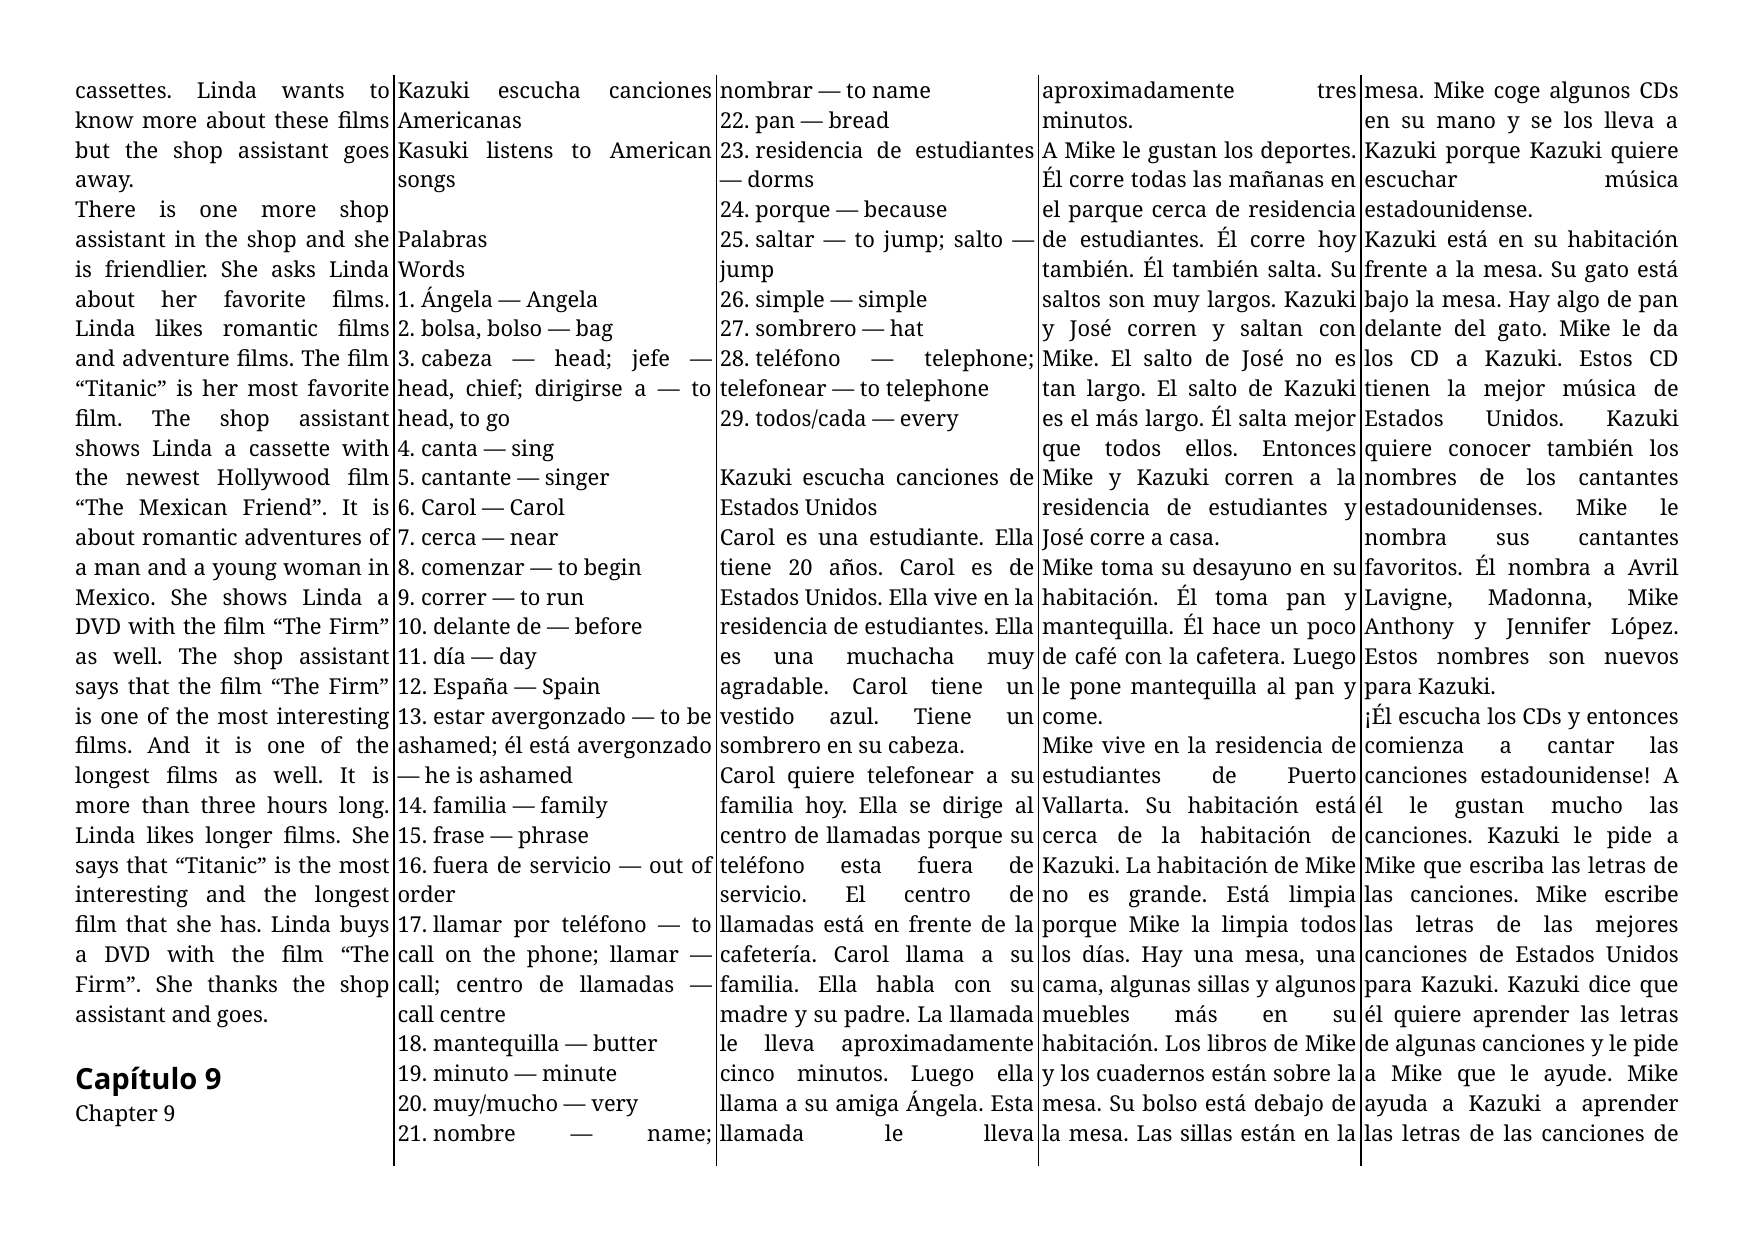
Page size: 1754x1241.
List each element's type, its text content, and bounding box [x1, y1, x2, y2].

text Kasuki listens to American songs [397, 134, 712, 194]
text cassettes. Linda wants to know more about these films but the shop assistant goes away. [75, 75, 390, 194]
text 3. cabeza — head; jefe — head, chief; dirigirse a — to head, to go [397, 343, 712, 432]
text 24. porque — because [719, 194, 1034, 224]
text 1. Ángela — Angela [397, 283, 712, 313]
text Carol quiere telefonear a su familia hoy. Ella se dirige al centro de llamadas porque su teléfono esta fuera de servicio. El centro de llamadas está en frente de la cafetería. Carol llama a su familia. Ella habla con su madre y su padre. La llamada le lleva aproximadamente cinco minutos. Luego ella llama a su amiga Ángela. Esta llamada le lleva [719, 760, 1034, 1147]
text 18. mantequilla — butter [397, 1028, 712, 1058]
text 8. comenzar — to begin [397, 552, 712, 581]
text 25. saltar — to jump; salto — jump [719, 224, 1034, 283]
text 20. muy/mucho — very [397, 1088, 712, 1118]
text 15. frase — phrase [397, 820, 712, 849]
text 6. Carol — Carol [397, 492, 712, 522]
text 14. familia — family [397, 790, 712, 820]
text 21. nombre — name; [397, 1118, 712, 1147]
text ¡Él escucha los CDs y entonces comienza a cantar las canciones estadounidense! A él le gustan mucho las canciones. Kazuki le pide a Mike que escriba las letras de las canciones. Mike escribe las letras de las mejores canciones de Estados Unidos para Kazuki. Kazuki dice que él quiere aprender las letras de algunas canciones y le pide a Mike que le ayude. Mike ayuda a Kazuki a aprender las letras de las canciones de [1364, 701, 1679, 1147]
text nombrar — to name [719, 75, 1034, 105]
text 19. minuto — minute [397, 1058, 712, 1088]
text 27. sombrero — hat [719, 313, 1034, 343]
text 11. día — day [397, 641, 712, 671]
text Kazuki escucha canciones Americanas [397, 75, 712, 134]
text There is one more shop assistant in the shop and she is friendlier. She asks Linda about her favorite films. Linda likes romantic films and adventure films. The film “Titanic” is her most favorite film. The shop assistant shows Linda a cassette with the newest Hollywood film “The Mexican Friend”. It is about romantic adventures of a man and a young woman in Mexico. She shows Linda a DVD with the film “The Firm” as well. The shop assistant says that the film “The Firm” is one of the most interesting films. And it is one of the longest films as well. It is more than three hours long. Linda likes longer films. She says that “Titanic” is the most interesting and the longest film that she has. Linda buys a DVD with the film “The Firm”. She thanks the shop assistant and goes. [75, 194, 390, 1028]
text Carol es una estudiante. Ella tiene 20 años. Carol es de Estados Unidos. Ella vive en la residencia de estudiantes. Ella es una muchacha muy agradable. Carol tiene un vestido azul. Tiene un sombrero en su cabeza. [719, 522, 1034, 760]
text Palabras [397, 224, 712, 254]
text Mike toma su desayuno en su habitación. Él toma pan y mantequilla. Él hace un poco de café con la cafetera. Luego le pone mantequilla al pan y come. [1042, 552, 1357, 730]
text Words [397, 254, 712, 283]
subtitle Capítulo 9 [75, 1058, 390, 1098]
text 5. cantante — singer [397, 462, 712, 492]
text 2. bolsa, bolso — bag [397, 313, 712, 343]
text 10. delante de — before [397, 611, 712, 641]
text 29. todos/cada — every [719, 403, 1034, 432]
text Kazuki está en su habitación frente a la mesa. Su gato está bajo la mesa. Hay algo de pan delante del gato. Mike le da los CD a Kazuki. Estos CD tienen la mejor música de Estados Unidos. Kazuki quiere conocer también los nombres de los cantantes estadounidenses. Mike le nombra sus cantantes favoritos. Él nombra a Avril Lavigne, Madonna, Mike Anthony y Jennifer López. Estos nombres son nuevos para Kazuki. [1364, 224, 1679, 701]
text 13. estar avergonzado — to be ashamed; él está avergonzado — he is ashamed [397, 701, 712, 790]
text aproximadamente tres minutos. [1042, 75, 1357, 134]
text 4. canta — sing [397, 432, 712, 462]
text A Mike le gustan los deportes. Él corre todas las mañanas en el parque cerca de residencia de estudiantes. Él corre hoy también. Él también salta. Su saltos son muy largos. Kazuki y José corren y saltan con Mike. El salto de José no es tan largo. El salto de Kazuki es el más largo. Él salta mejor que todos ellos. Entonces Mike y Kazuki corren a la residencia de estudiantes y José corre a casa. [1042, 134, 1357, 552]
text 16. fuera de servicio — out of order [397, 849, 712, 909]
text 22. pan — bread [719, 105, 1034, 134]
text 17. llamar por teléfono — to call on the phone; llamar — call; centro de llamadas — call centre [397, 909, 712, 1028]
text Mike vive en la residencia de estudiantes de Puerto Vallarta. Su habitación está cerca de la habitación de Kazuki. La habitación de Mike no es grande. Está limpia porque Mike la limpia todos los días. Hay una mesa, una cama, algunas sillas y algunos muebles más en su habitación. Los libros de Mike y los cuadernos están sobre la mesa. Su bolso está debajo de la mesa. Las sillas están en la [1042, 730, 1357, 1147]
text 28. teléfono — telephone; telefonear — to telephone [719, 343, 1034, 403]
text 23. residencia de estudiantes — dorms [719, 134, 1034, 194]
text mesa. Mike coge algunos CDs en su mano y se los lleva a Kazuki porque Kazuki quiere escuchar música estadounidense. [1364, 75, 1679, 224]
text 7. cerca — near [397, 522, 712, 552]
text Chapter 9 [75, 1098, 390, 1128]
text 12. España — Spain [397, 671, 712, 701]
text 9. correr — to run [397, 581, 712, 611]
text 26. simple — simple [719, 283, 1034, 313]
text Kazuki escucha canciones de Estados Unidos [719, 462, 1034, 522]
